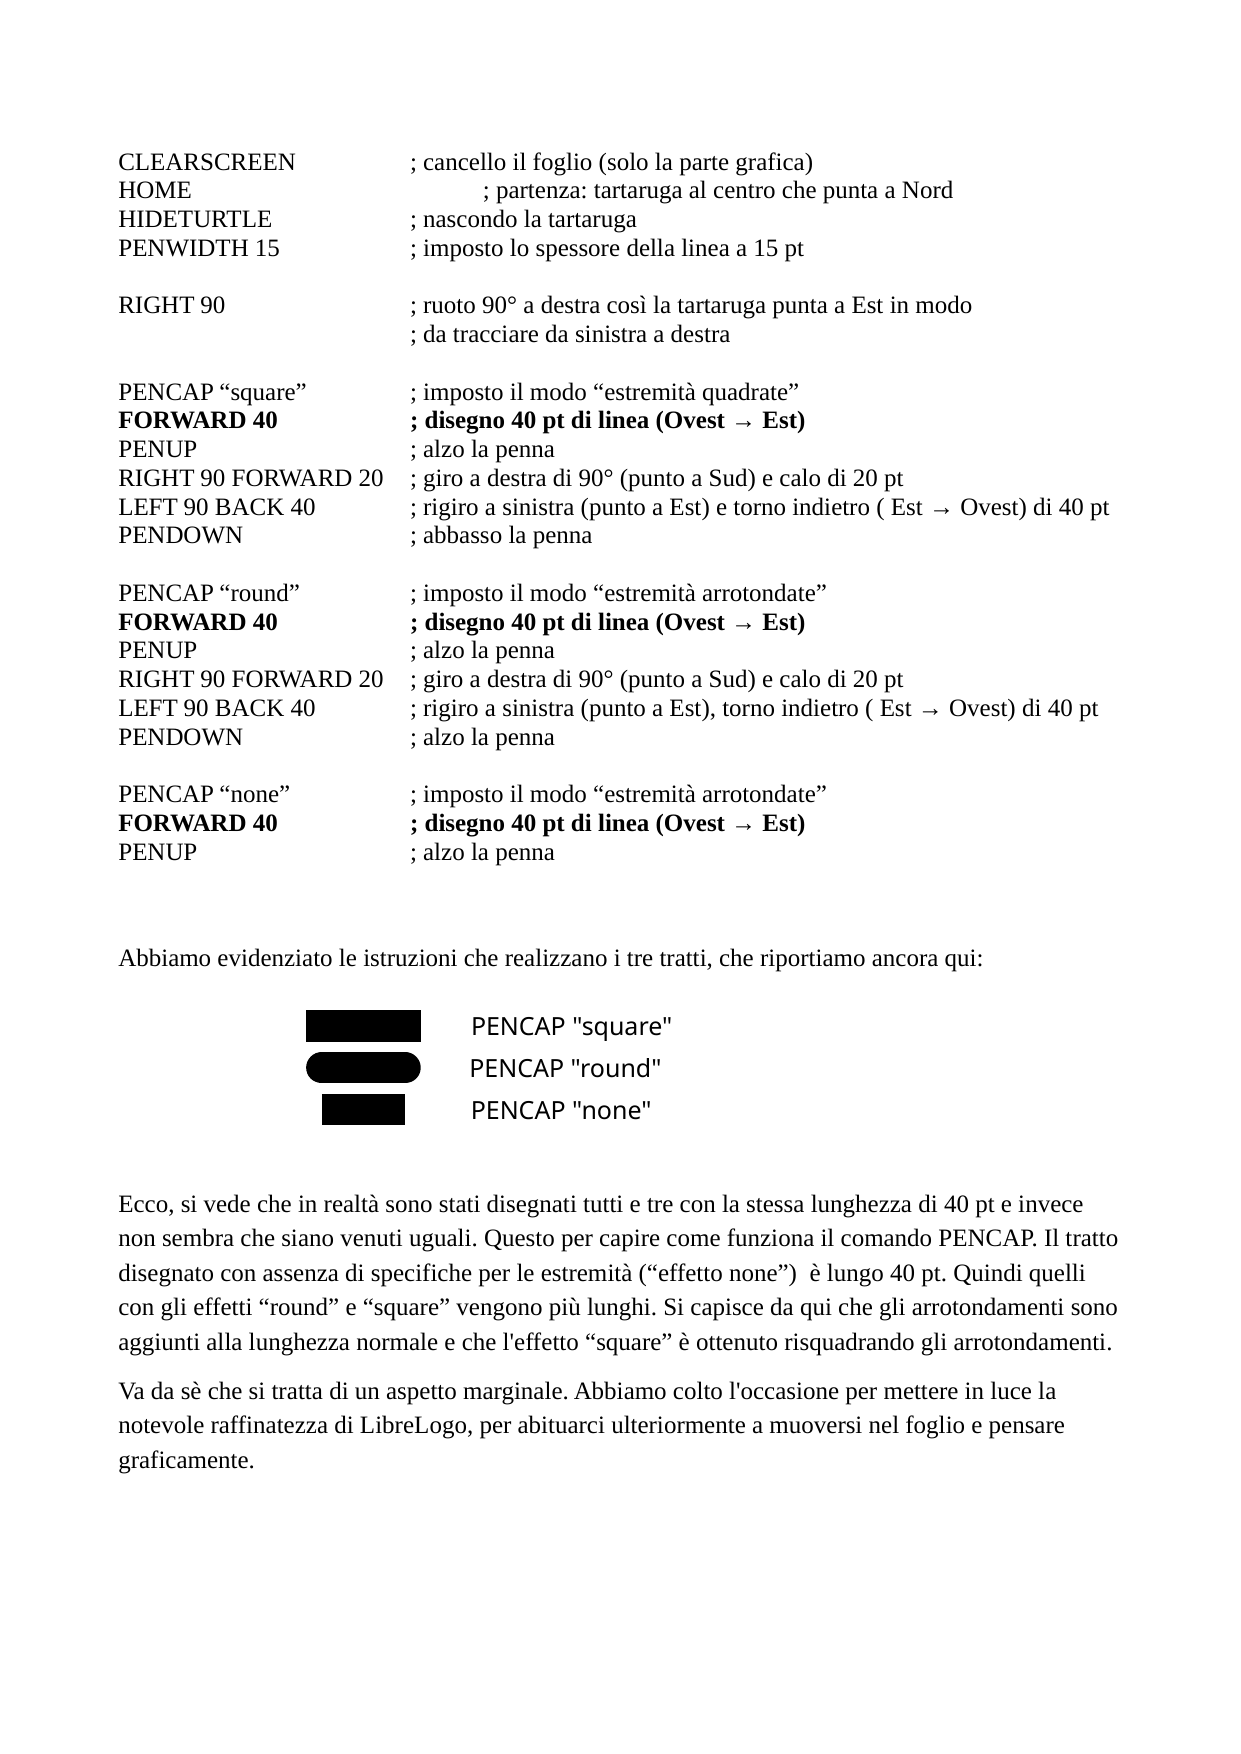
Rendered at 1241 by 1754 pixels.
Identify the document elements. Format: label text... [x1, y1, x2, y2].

text RIGHT 90 ; ruoto 90° a destra così la tartaruga punta a Est in modo [118, 291, 1122, 319]
text PENWIDTH 15 ; imposto lo spessore della linea a 15 pt [118, 233, 1122, 262]
text HOME ; partenza: tartaruga al centro che punta a Nord [118, 176, 1122, 204]
text PENUP ; alzo la penna [118, 434, 1122, 463]
text LEFT 90 BACK 40 ; rigiro a sinistra (punto a Est), torno indietro ( Est → Ovest) di 40 pt [118, 693, 1122, 722]
text FORWARD 40 ; disegno 40 pt di linea (Ovest → Est) [118, 406, 1122, 434]
text PENUP ; alzo la penna [118, 636, 1122, 664]
text PENUP ; alzo la penna [118, 837, 1122, 866]
text FORWARD 40 ; disegno 40 pt di linea (Ovest → Est) [118, 607, 1122, 636]
text RIGHT 90 FORWARD 20 ; giro a destra di 90° (punto a Sud) e calo di 20 pt [118, 463, 1122, 492]
text PENCAP “square” ; imposto il modo “estremità quadrate” [118, 377, 1122, 406]
text PENDOWN ; abbasso la penna [118, 521, 1122, 549]
text Ecco, si vede che in realtà sono stati disegnati tutti e tre con la stessa lunghezza di 40 pt e invece non sembra che siano venuti uguali. Questo per capire come funziona il comando PENCAP. Il tratto disegnato con assenza di specifiche per le estremità (“effetto none”) è lungo 40 pt. Quindi quelli con gli effetti “round” e “square” vengono più lunghi. Si capisce da qui che gli arrotondamenti sono aggiunti alla lunghezza normale e che l'effetto “square” è ottenuto risquadrando gli arrotondamenti. [118, 1189, 1122, 1355]
text FORWARD 40 ; disegno 40 pt di linea (Ovest → Est) [118, 808, 1122, 837]
text ; da tracciare da sinistra a destra [118, 319, 1122, 348]
text PENDOWN ; alzo la penna [118, 722, 1122, 751]
text Va da sè che si tratta di un aspetto marginale. Abbiamo colto l'occasione per mettere in luce la notevole raffinatezza di LibreLogo, per abituarci ulteriormente a muoversi nel foglio e pensare graficamente. [118, 1376, 1122, 1473]
text HIDETURTLE ; nascondo la tartaruga [118, 204, 1122, 233]
text Abbiamo evidenziato le istruzioni che realizzano i tre tratti, che riportiamo ancora qui: [118, 943, 1122, 972]
text RIGHT 90 FORWARD 20 ; giro a destra di 90° (punto a Sud) e calo di 20 pt [118, 664, 1122, 693]
text LEFT 90 BACK 40 ; rigiro a sinistra (punto a Est) e torno indietro ( Est → Ovest) di 40 pt [118, 492, 1122, 521]
text PENCAP “round” ; imposto il modo “estremità arrotondate” [118, 578, 1122, 607]
text PENCAP “none” ; imposto il modo “estremità arrotondate” [118, 779, 1122, 808]
text CLEARSCREEN ; cancello il foglio (solo la parte grafica) [118, 147, 1122, 176]
